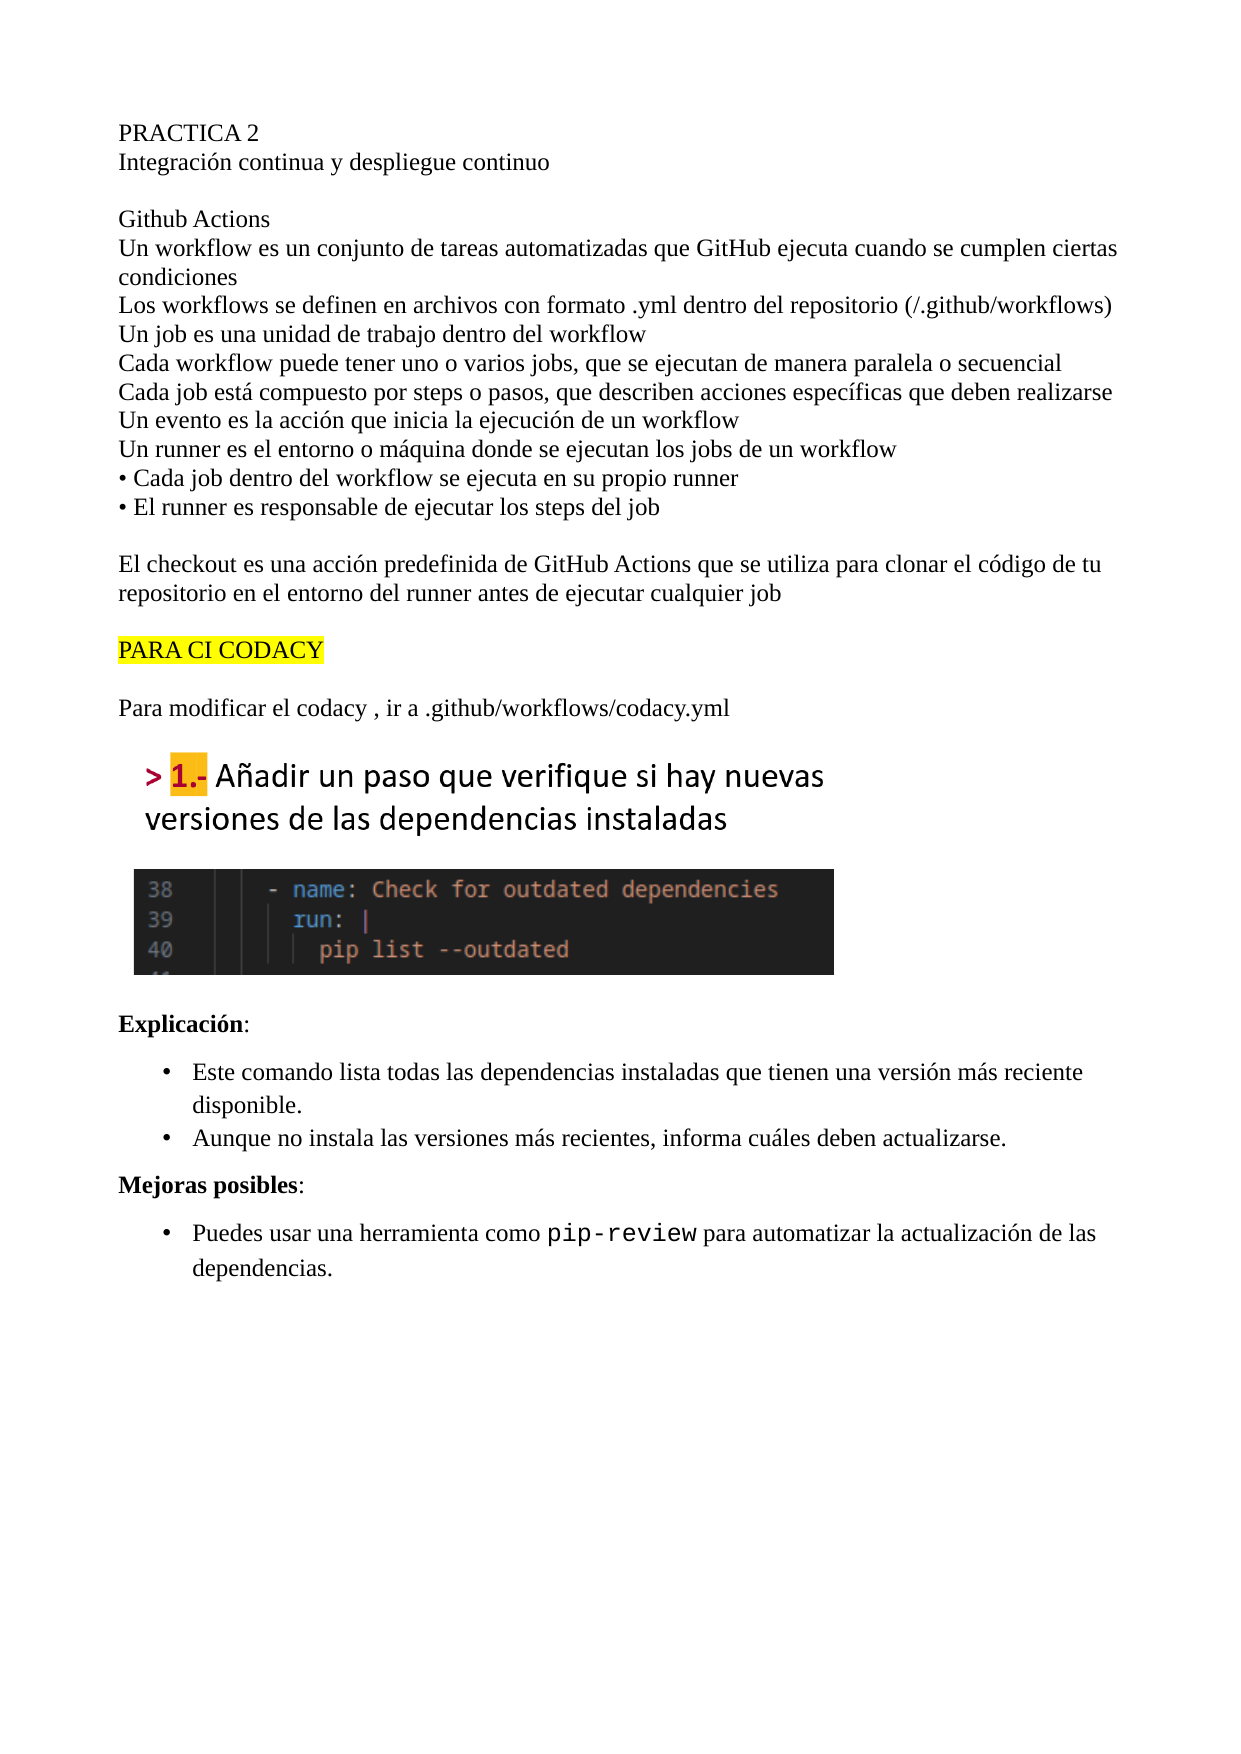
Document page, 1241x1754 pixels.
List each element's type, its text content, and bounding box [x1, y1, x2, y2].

text Un evento es la acción que inicia la ejecución de un workflow [118, 406, 1122, 434]
text Github Actions [118, 204, 1122, 233]
text PRACTICA 2 [118, 118, 1122, 147]
text El checkout es una acción predefinida de GitHub Actions que se utiliza para clonar el código de tu repositorio en el entorno del runner antes de ejecutar cualquier job [118, 549, 1122, 607]
list Este comando lista todas las dependencias instaladas que tienen una versión más reciente disponible. [162, 1057, 1122, 1119]
text Mejoras posibles: [118, 1171, 1122, 1199]
picture [133, 869, 834, 975]
text Integración continua y despliegue continuo [118, 147, 1122, 176]
text Un runner es el entorno o máquina donde se ejecutan los jobs de un workflow • Cada job dentro del workflow se ejecuta en su propio runner • El runner es responsable de ejecutar los steps del job [118, 434, 1122, 521]
text Un job es una unidad de trabajo dentro del workflow Cada workflow puede tener uno o varios jobs, que se ejecutan de manera paralela o secuencial [118, 319, 1122, 377]
text Cada job está compuesto por steps o pasos, que describen acciones específicas que deben realizarse [118, 377, 1122, 406]
list Aunque no instala las versiones más recientes, informa cuáles deben actualizarse. [162, 1123, 1122, 1152]
text PARA CI CODACY [118, 636, 1122, 664]
picture [134, 739, 832, 843]
list Puedes usar una herramienta como pip-review para automatizar la actualización de las dependencias. [162, 1218, 1122, 1282]
text Explicación: [118, 1009, 1122, 1038]
text Un workflow es un conjunto de tareas automatizadas que GitHub ejecuta cuando se cumplen ciertas condiciones Los workflows se definen en archivos con formato .yml dentro del repositorio (/.github/workflows) [118, 233, 1122, 319]
text Para modificar el codacy , ir a .github/workflows/codacy.yml [118, 693, 1122, 722]
